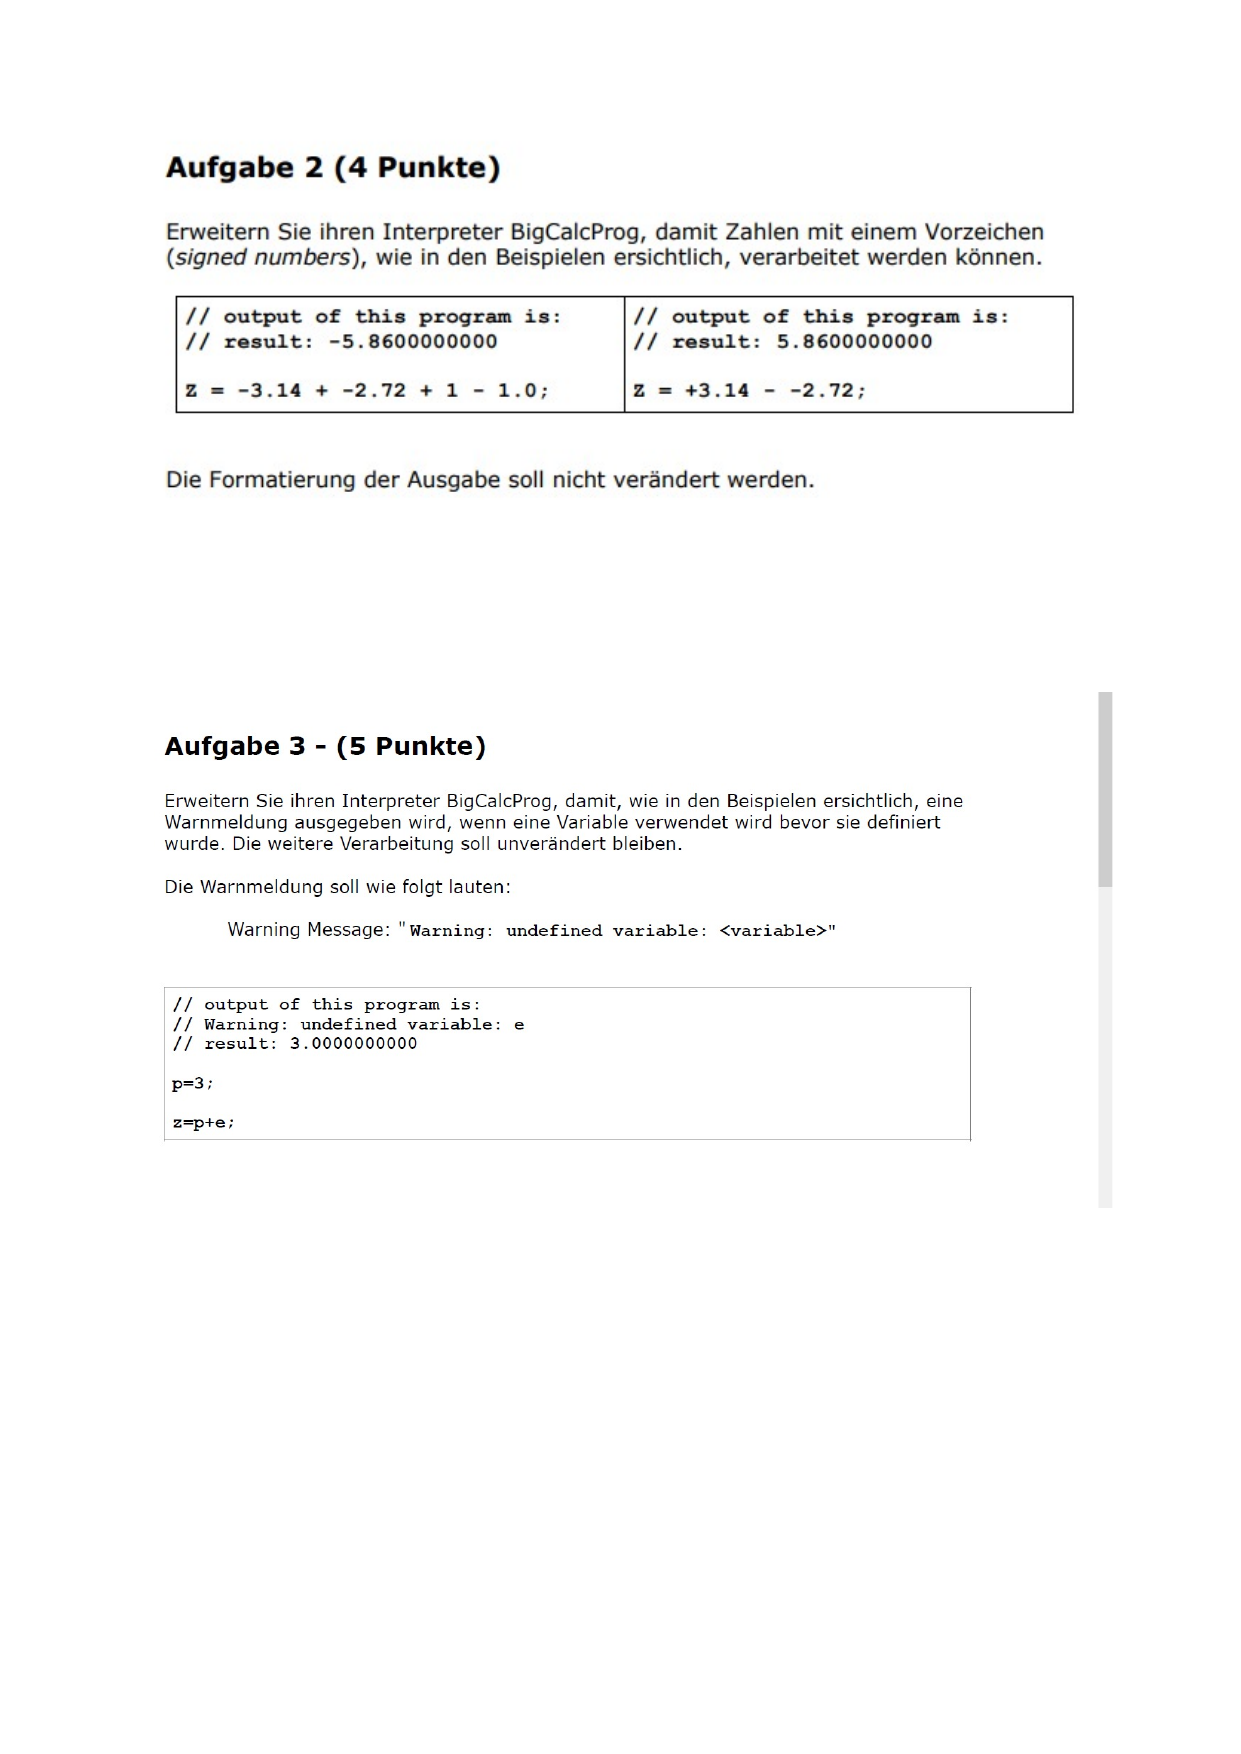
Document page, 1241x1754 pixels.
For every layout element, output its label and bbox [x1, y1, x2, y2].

picture [118, 118, 1123, 581]
picture [108, 692, 1113, 1208]
